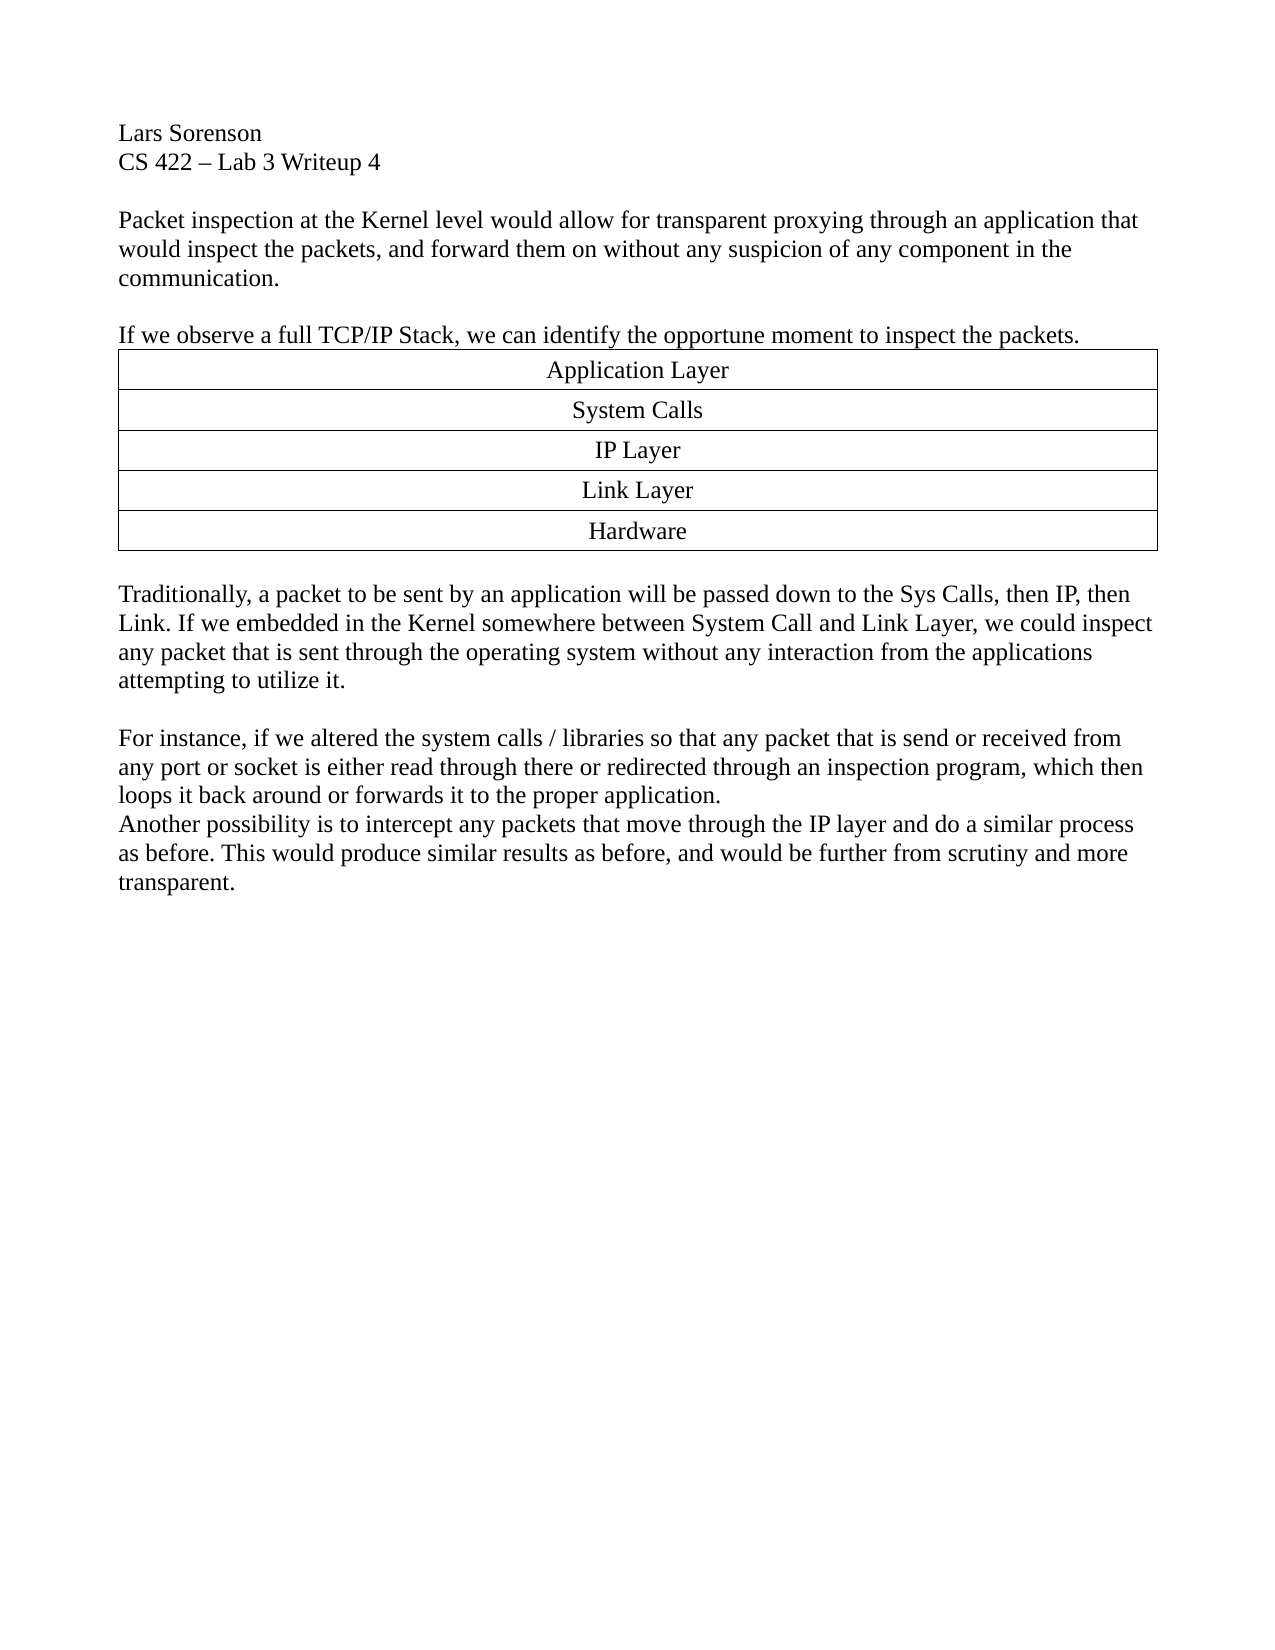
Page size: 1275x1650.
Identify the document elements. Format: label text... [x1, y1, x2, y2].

text For instance, if we altered the system calls / libraries so that any packet that is send or received from any port or socket is either read through there or redirected through an inspection program, which then loops it back around or forwards it to the proper application. [118, 723, 1157, 809]
text Traditionally, a packet to be sent by an application will be passed down to the Sys Calls, then IP, then Link. If we embedded in the Kernel somewhere between System Call and Link Layer, we could inspect any packet that is sent through the operating system without any interaction from the applications attempting to utilize it. [118, 579, 1157, 694]
table_cell Hardware [119, 511, 1157, 550]
table_header Application Layer [119, 350, 1157, 389]
text If we observe a full TCP/IP Stack, we can identify the opportune moment to inspect the packets. [118, 320, 1157, 349]
table_cell IP Layer [119, 431, 1157, 470]
table_cell Link Layer [119, 471, 1157, 510]
table_cell System Calls [119, 390, 1157, 429]
text Another possibility is to intercept any packets that move through the IP layer and do a similar process as before. This would produce similar results as before, and would be further from scrutiny and more transparent. [118, 809, 1157, 896]
text Packet inspection at the Kernel level would allow for transparent proxying through an application that would inspect the packets, and forward them on without any suspicion of any component in the communication. [118, 205, 1157, 291]
